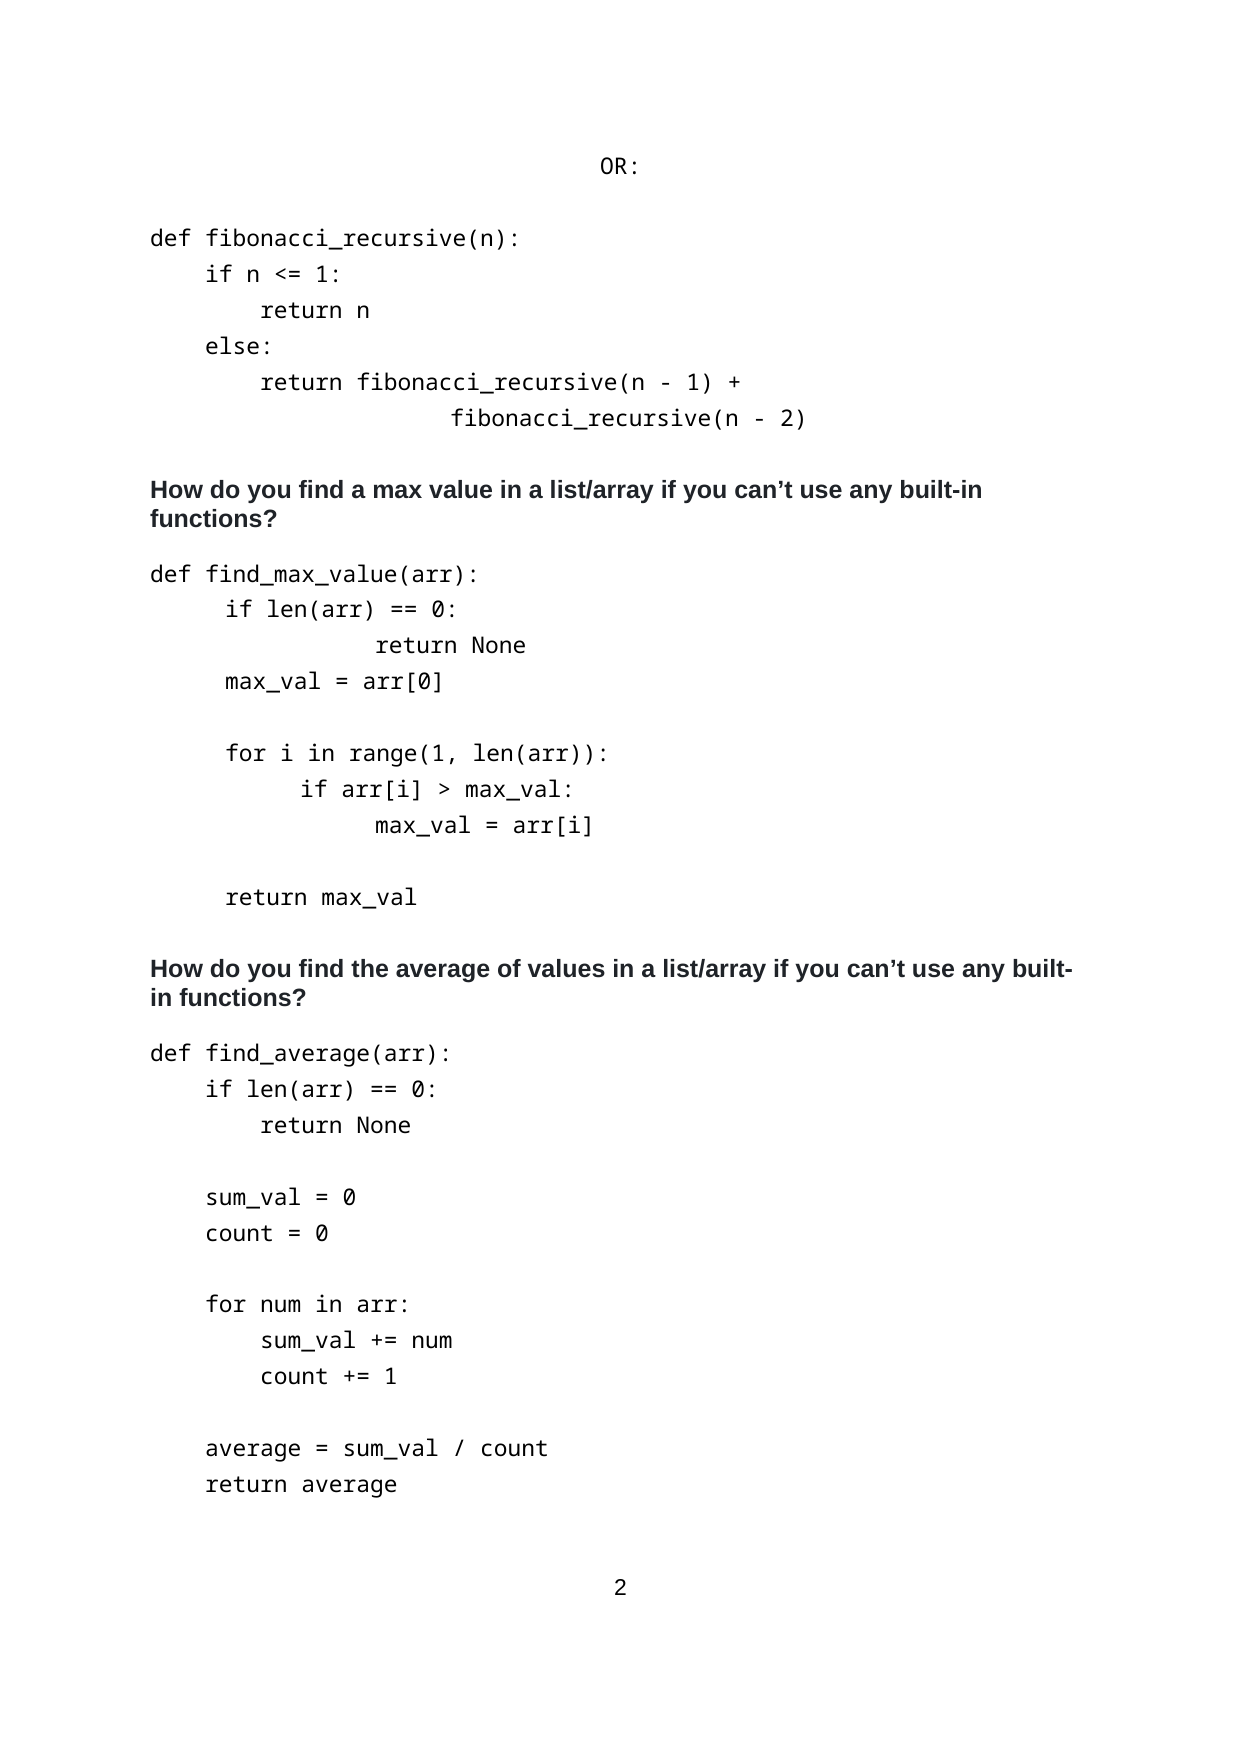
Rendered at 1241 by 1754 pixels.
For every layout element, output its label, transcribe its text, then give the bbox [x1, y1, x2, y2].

text if n <= 1: [150, 258, 1091, 289]
text for i in range(1, len(arr)): [150, 737, 1091, 768]
text def fibonacci_recursive(n): [150, 222, 1091, 253]
text if len(arr) == 0: [150, 1073, 1091, 1104]
text return max_val [150, 881, 1091, 912]
text def find_average(arr): [150, 1037, 1091, 1068]
text else: [150, 330, 1091, 361]
text sum_val += num [150, 1324, 1091, 1356]
text How do you find the average of values in a list/array if you can’t use any built-in functions? [150, 954, 1091, 1012]
text average = sum_val / count [150, 1432, 1091, 1463]
text return average [150, 1468, 1091, 1499]
text return n [150, 294, 1091, 325]
text return None [150, 629, 1091, 661]
text if arr[i] > max_val: [150, 773, 1091, 804]
text OR: [150, 150, 1091, 217]
text max_val = arr[0] [150, 665, 1091, 697]
text return fibonacci_recursive(n - 1) + [150, 366, 1091, 397]
text count = 0 [150, 1217, 1091, 1248]
text sum_val = 0 [150, 1181, 1091, 1212]
text for num in arr: [150, 1288, 1091, 1320]
text max_val = arr[i] [150, 809, 1091, 840]
text fibonacci_recursive(n - 2) [150, 402, 1091, 433]
text def find_max_value(arr): [150, 557, 1091, 589]
text How do you find a max value in a list/array if you can’t use any built-in functions? [150, 475, 1091, 532]
text if len(arr) == 0: [150, 593, 1091, 625]
text count += 1 [150, 1360, 1091, 1392]
text return None [150, 1109, 1091, 1140]
